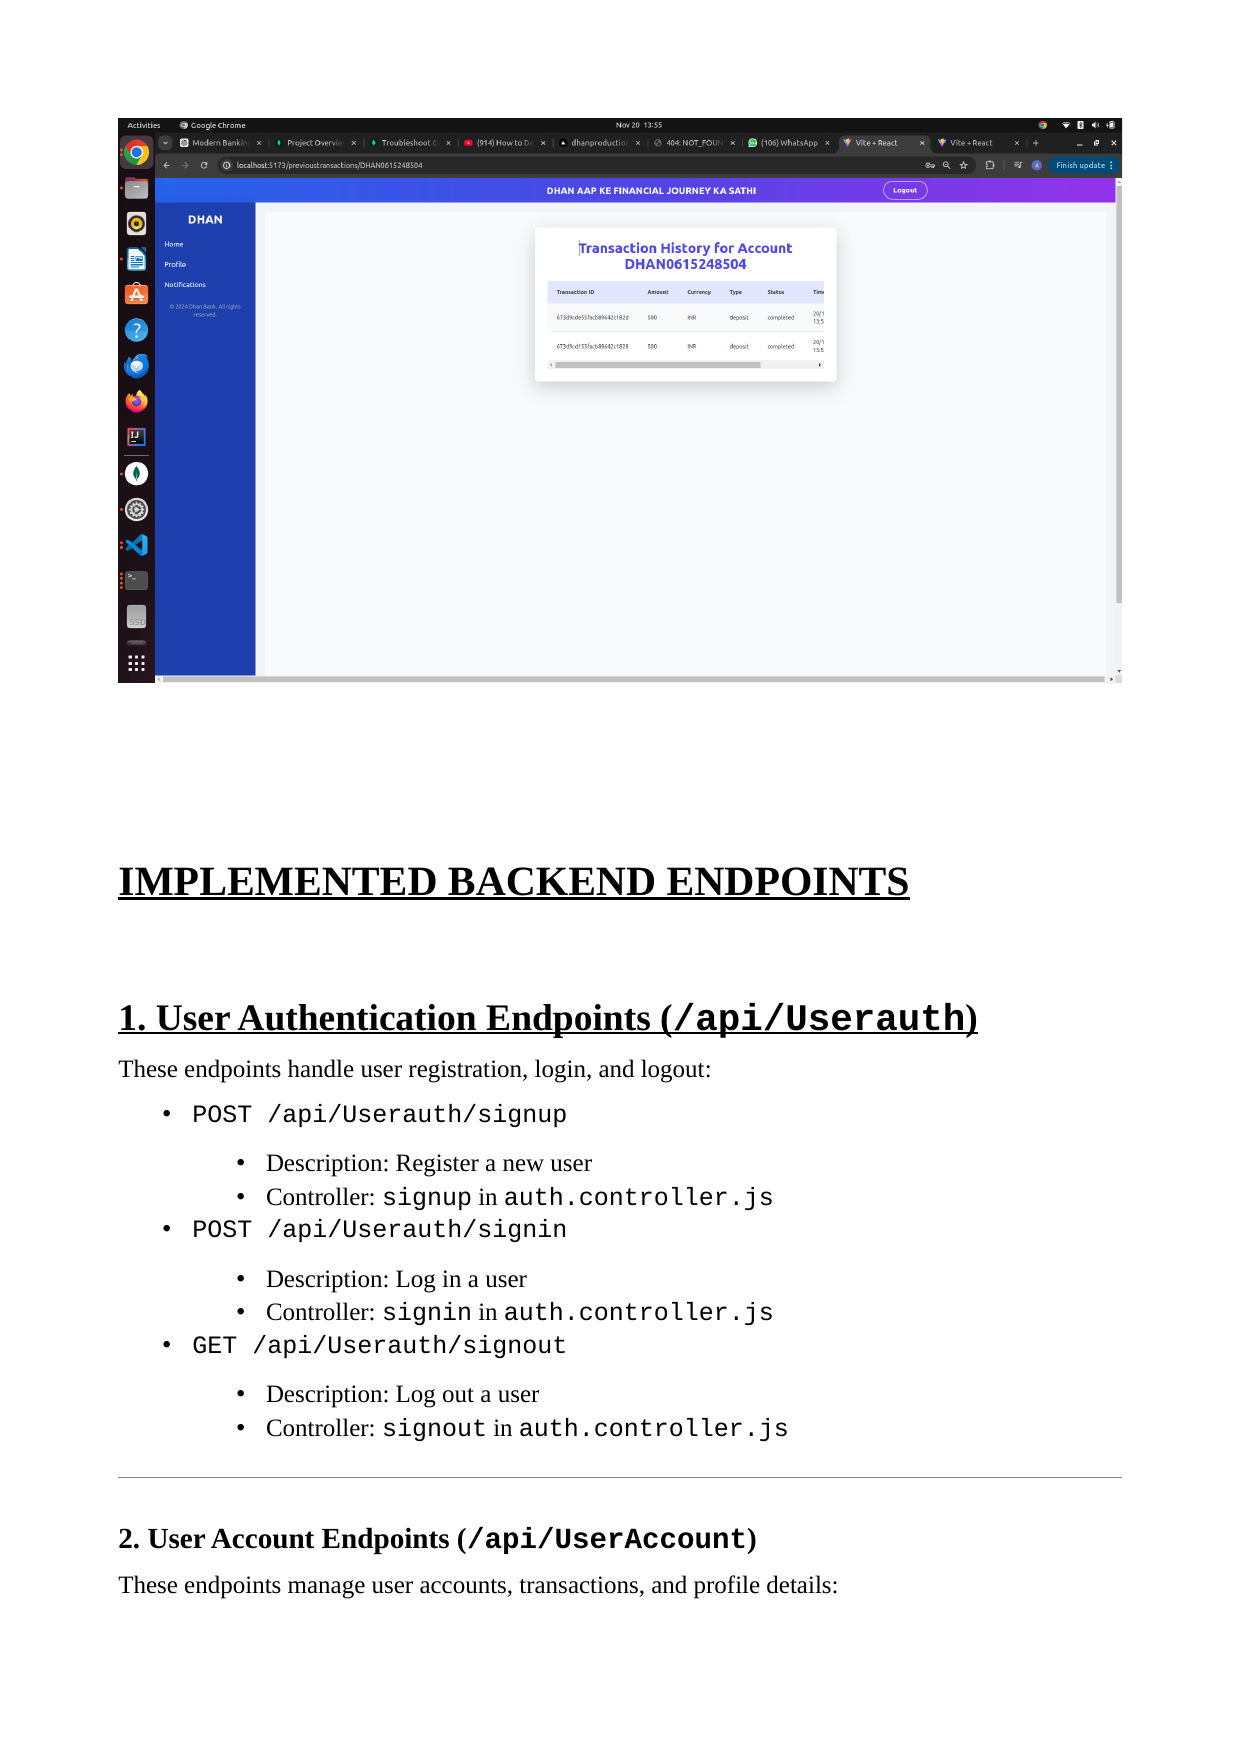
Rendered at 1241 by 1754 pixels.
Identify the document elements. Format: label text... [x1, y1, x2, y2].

subtitle 2. User Account Endpoints (/api/UserAccount) [118, 1521, 1122, 1557]
list Description: Log in a user [236, 1264, 1122, 1293]
list Controller: signout in auth.controller.js [236, 1413, 1122, 1443]
list Controller: signup in auth.controller.js [236, 1182, 1122, 1212]
list Description: Register a new user [236, 1148, 1122, 1177]
subtitle 1. User Authentication Endpoints (/api/Userauth) [118, 995, 1122, 1041]
text These endpoints handle user registration, login, and logout: [118, 1054, 1122, 1083]
text These endpoints manage user accounts, transactions, and profile details: [118, 1570, 1122, 1599]
list POST /api/Userauth/signup [162, 1101, 1122, 1130]
list Controller: signin in auth.controller.js [236, 1297, 1122, 1328]
subtitle IMPLEMENTED BACKEND ENDPOINTS [118, 856, 1122, 904]
list POST /api/Userauth/signin [162, 1217, 1122, 1245]
list Description: Log out a user [236, 1379, 1122, 1408]
picture [118, 118, 1123, 683]
list GET /api/Userauth/signout [162, 1332, 1122, 1361]
